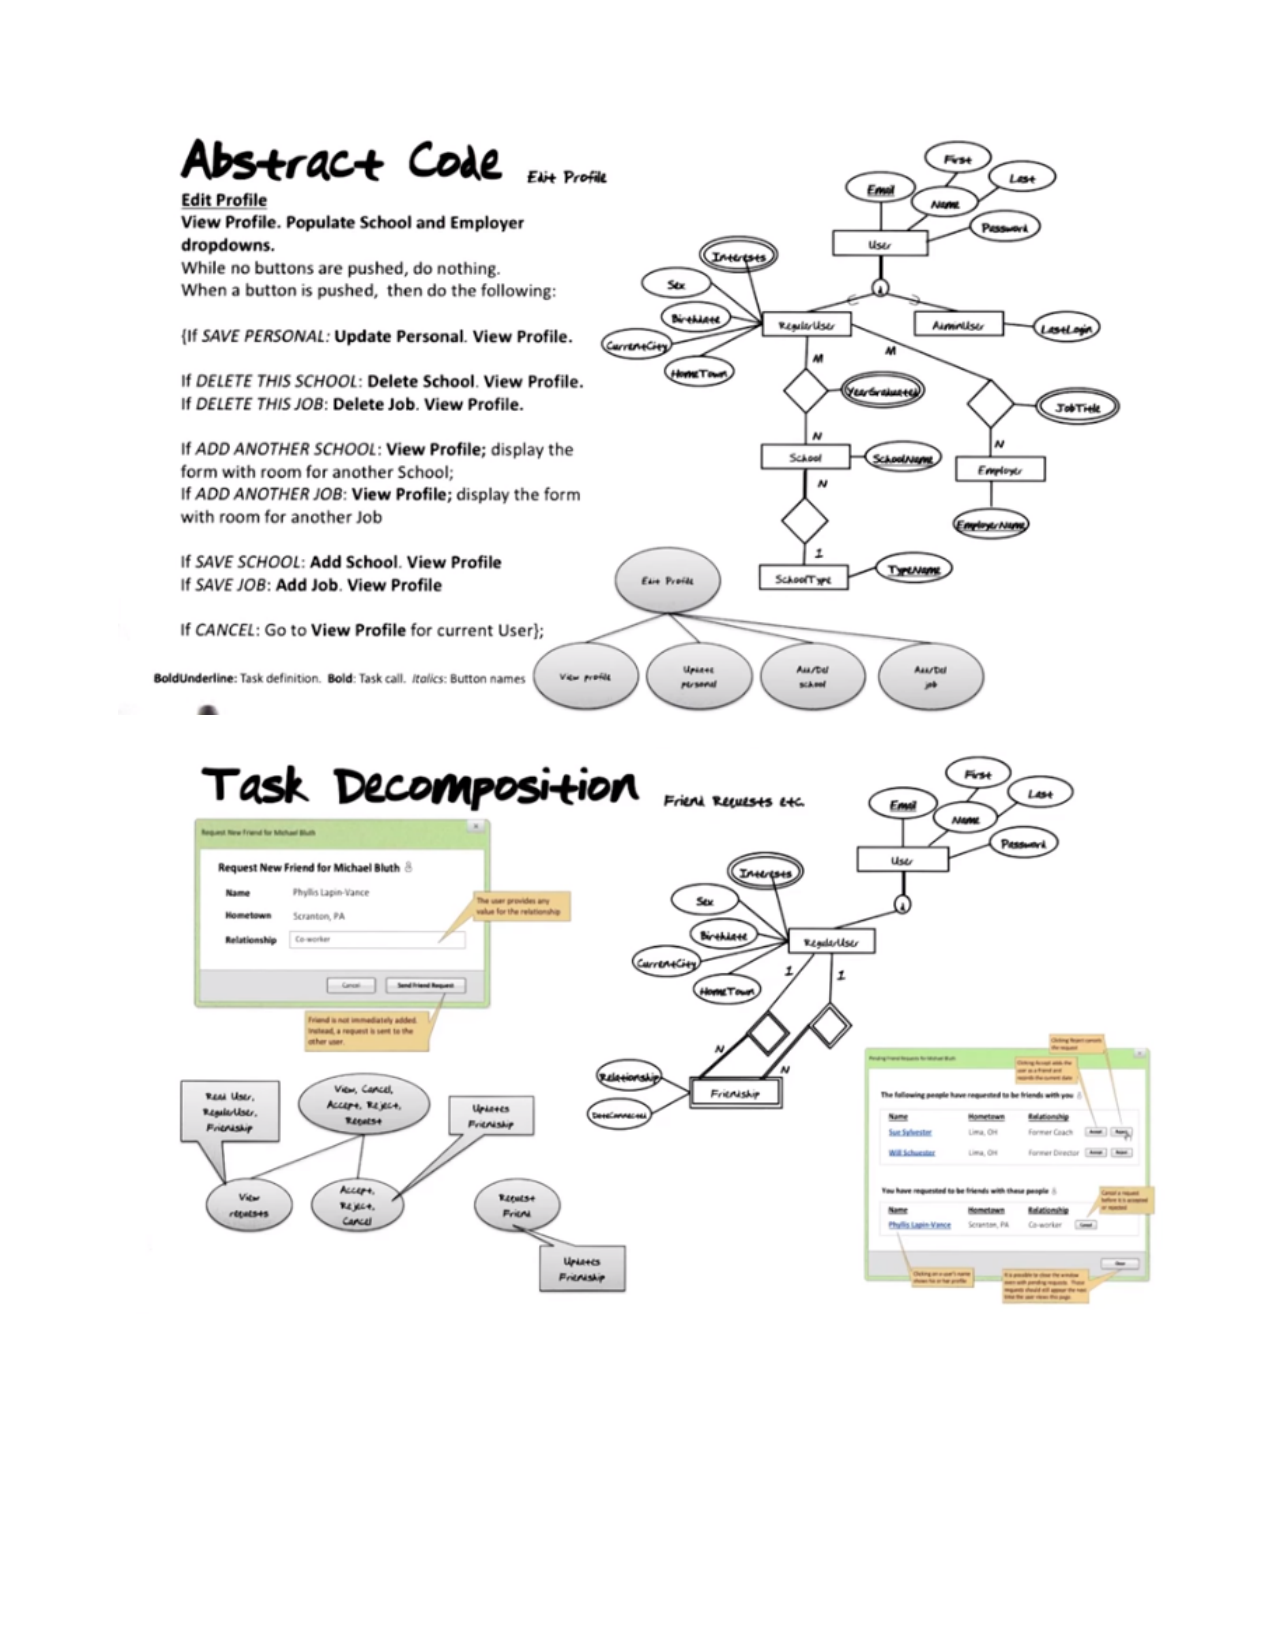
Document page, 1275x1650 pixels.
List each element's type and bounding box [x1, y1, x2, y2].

picture [127, 747, 1167, 1314]
picture [118, 118, 1157, 715]
